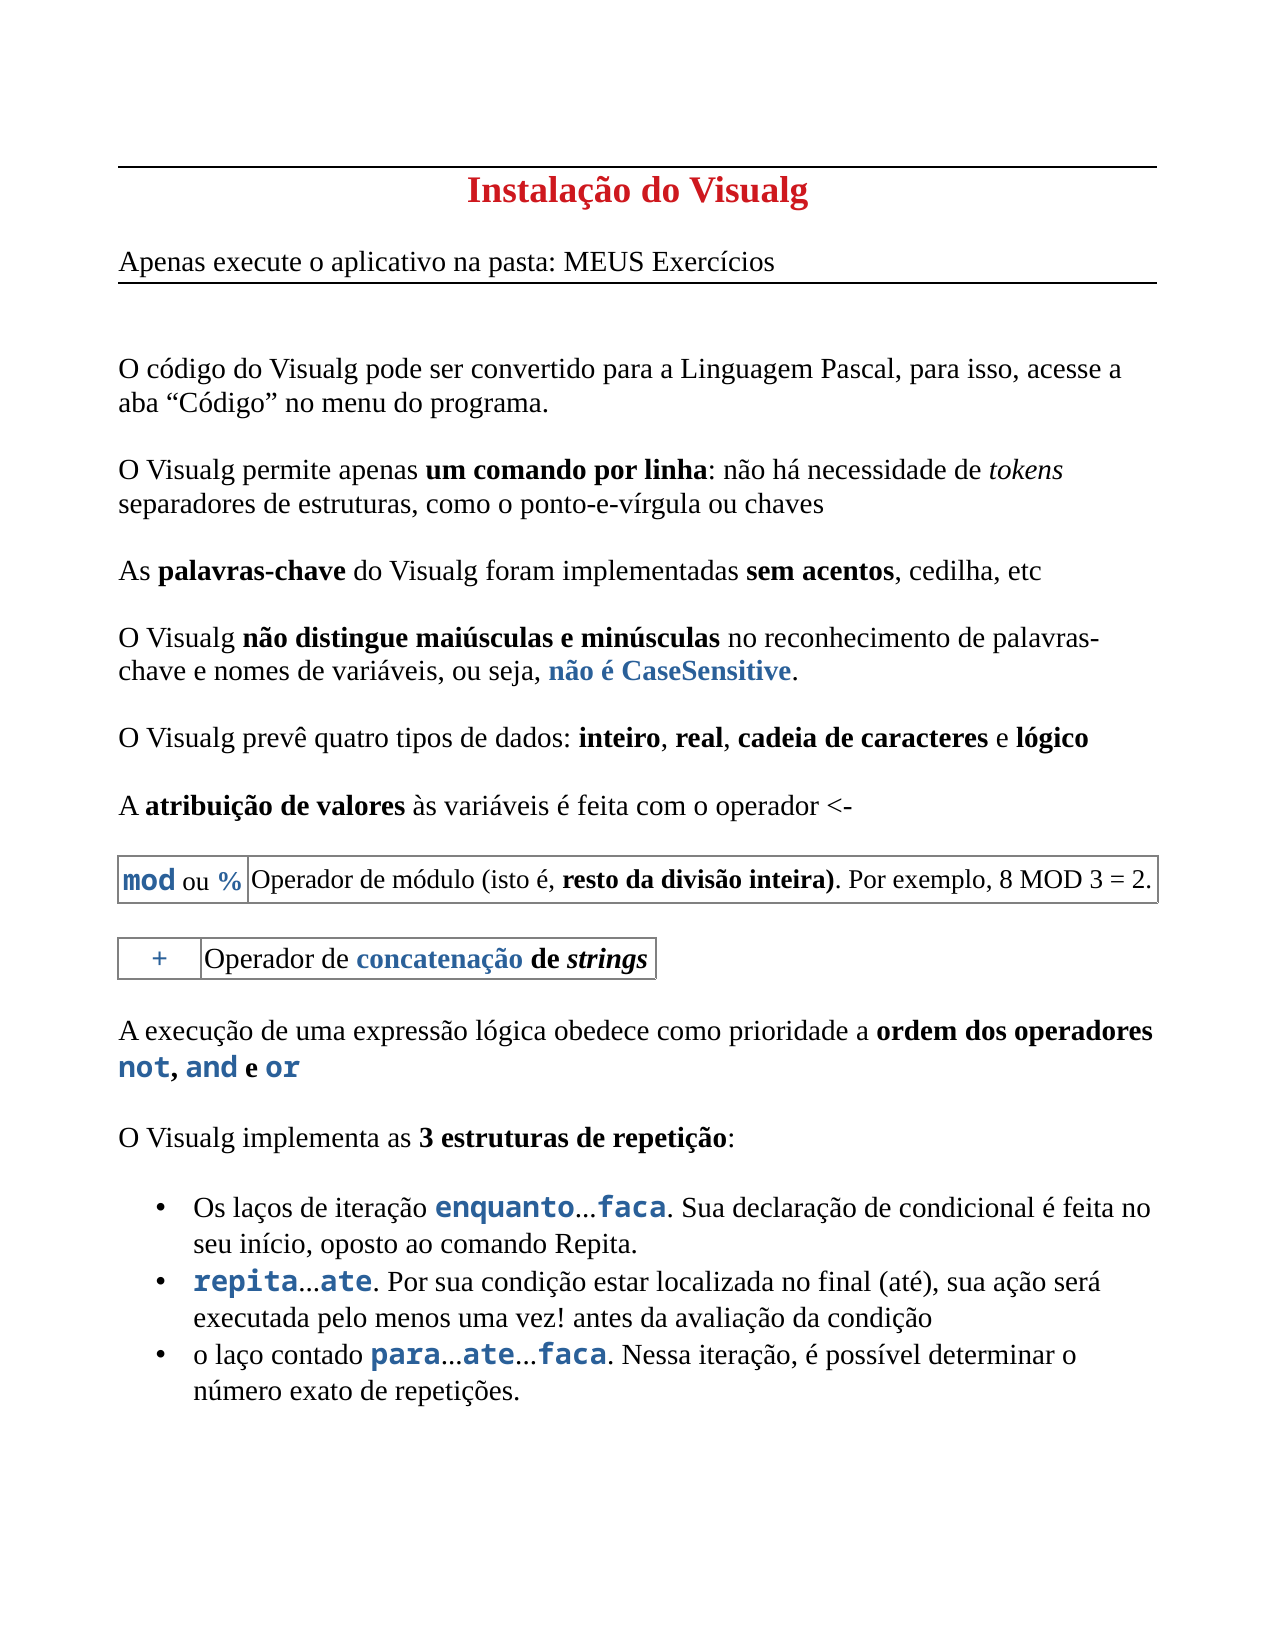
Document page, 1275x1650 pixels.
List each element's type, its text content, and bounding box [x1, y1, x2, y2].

text A atribuição de valores às variáveis é feita com o operador <- [118, 788, 1157, 821]
text A execução de uma expressão lógica obedece como prioridade a ordem dos operadores not, and e or [118, 1013, 1157, 1086]
text O Visualg implementa as 3 estruturas de repetição: [118, 1120, 1157, 1153]
list o laço contado para...ate...faca. Nessa iteração, é possível determinar o número exato de repetições. [156, 1333, 1157, 1406]
list repita...ate. Por sua condição estar localizada no final (até), sua ação será executada pelo menos uma vez! antes da avaliação da condição [156, 1260, 1157, 1333]
table_header + [119, 939, 200, 978]
text Instalação do Visualg [118, 168, 1157, 211]
text O Visualg permite apenas um comando por linha: não há necessidade de tokens separadores de estruturas, como o ponto-e-vírgula ou chaves [118, 452, 1157, 519]
table_header Operador de concatenação de strings [202, 939, 655, 978]
text O Visualg prevê quatro tipos de dados: inteiro, real, cadeia de caracteres e lógico [118, 721, 1157, 754]
table_header mod ou % [119, 857, 247, 902]
text O código do Visualg pode ser convertido para a Linguagem Pascal, para isso, acesse a aba “Código” no menu do programa. [118, 352, 1157, 419]
table_header Operador de módulo (isto é, resto da divisão inteira). Por exemplo, 8 MOD 3 = 2. [249, 857, 1157, 902]
text As palavras-chave do Visualg foram implementadas sem acentos, cedilha, etc [118, 553, 1157, 586]
text Apenas execute o aplicativo na pasta: MEUS Exercícios [118, 244, 1157, 282]
text O Visualg não distingue maiúsculas e minúsculas no reconhecimento de palavras-chave e nomes de variáveis, ou seja, não é CaseSensitive. [118, 620, 1157, 687]
list Os laços de iteração enquanto...faca. Sua declaração de condicional é feita no seu início, oposto ao comando Repita. [156, 1187, 1157, 1260]
